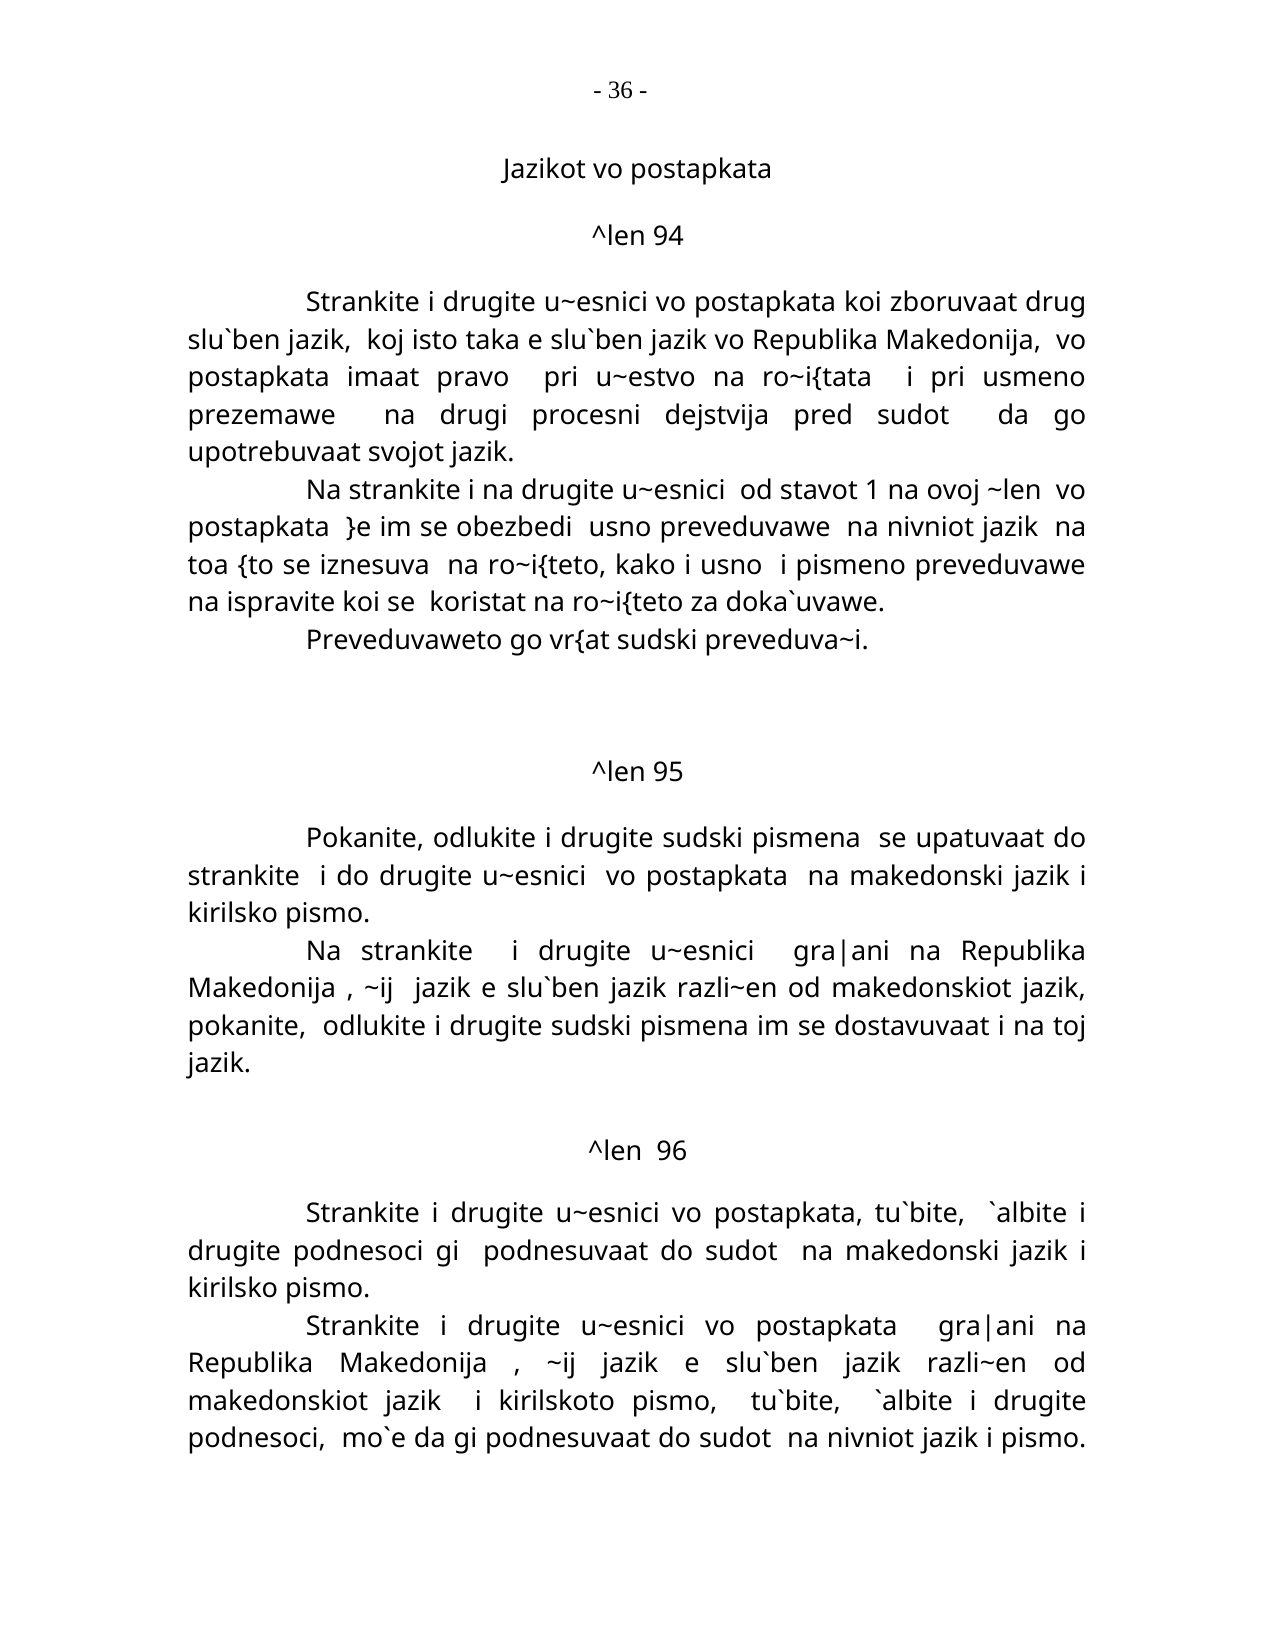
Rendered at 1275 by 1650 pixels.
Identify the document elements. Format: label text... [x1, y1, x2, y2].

text Pokanite, odlukite i drugite sudski pismena se upatuvaat do strankite i do drugite u~esnici vo postapkata na makedonski jazik i kirilsko pismo. [187, 818, 1087, 931]
text Strankite i drugite u~esnici vo postapkata koi zboruvaat drug slu`ben jazik, koj isto taka e slu`ben jazik vo Republika Makedonija, vo postapkata imaat pravo pri u~estvo na ro~i{tata i pri usmeno prezemawe na drugi procesni dejstvija pred sudot da go upotrebuvaat svojot jazik. [187, 282, 1087, 469]
text ^len 96 [187, 1131, 1087, 1168]
text Na strankite i na drugite u~esnici od stavot 1 na ovoj ~len vo postapkata }e im se obezbedi usno preveduvawe na nivniot jazik na toa {to se iznesuva na ro~i{teto, kako i usno i pismeno preveduvawe na ispravite koi se koristat na ro~i{teto za doka`uvawe. [187, 469, 1087, 619]
text Na strankite i drugite u~esnici gra|ani na Republika Makedonija , ~ij jazik e slu`ben jazik razli~en od makedonskiot jazik, pokanite, odlukite i drugite sudski pismena im se dostavuvaat i na toj jazik. [187, 931, 1087, 1081]
text Jazikot vo postapkata [187, 150, 1087, 187]
text Preveduvaweto go vr{at sudski preveduva~i. [187, 619, 1087, 657]
text ^len 95 [187, 752, 1087, 789]
text ^len 94 [187, 216, 1087, 253]
text Strankite i drugite u~esnici vo postapkata gra|ani na Republika Makedonija , ~ij jazik e slu`ben jazik razli~en od makedonskiot jazik i kirilskoto pismo, tu`bite, `albite i drugite podnesoci, mo`e da gi podnesuvaat do sudot na nivniot jazik i pismo. [187, 1306, 1087, 1456]
text Strankite i drugite u~esnici vo postapkata, tu`bite, `albite i drugite podnesoci gi podnesuvaat do sudot na makedonski jazik i kirilsko pismo. [187, 1193, 1087, 1306]
